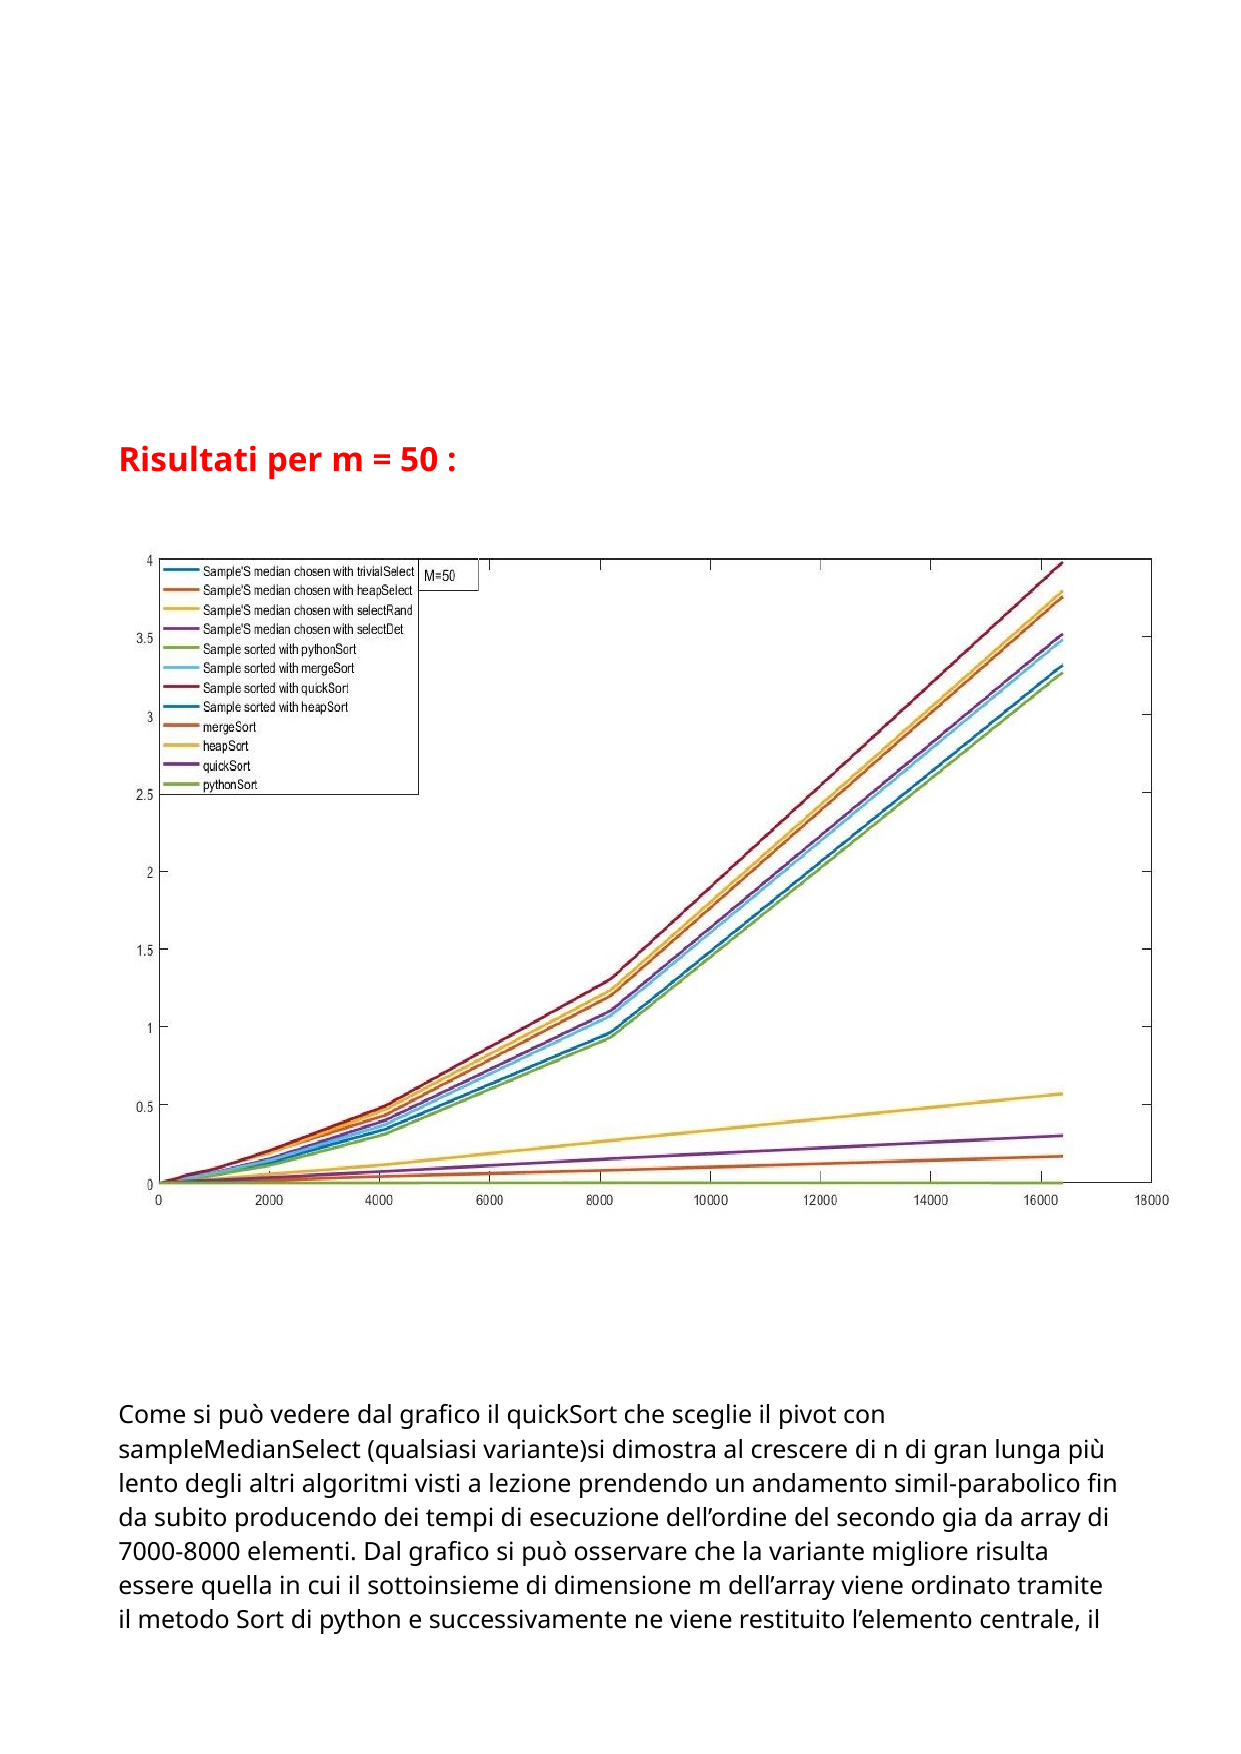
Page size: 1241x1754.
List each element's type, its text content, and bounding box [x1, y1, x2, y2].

text Risultati per m = 50 : [118, 436, 1122, 481]
text Come si può vedere dal grafico il quickSort che sceglie il pivot con sampleMedianSelect (qualsiasi variante)si dimostra al crescere di n di gran lunga più lento degli altri algoritmi visti a lezione prendendo un andamento simil-parabolico fin da subito producendo dei tempi di esecuzione dell’ordine del secondo gia da array di 7000-8000 elementi. Dal grafico si può osservare che la variante migliore risulta essere quella in cui il sottoinsieme di dimensione m dell’array viene ordinato tramite il metodo Sort di python e successivamente ne viene restituito l’elemento centrale, il [118, 1397, 1122, 1636]
